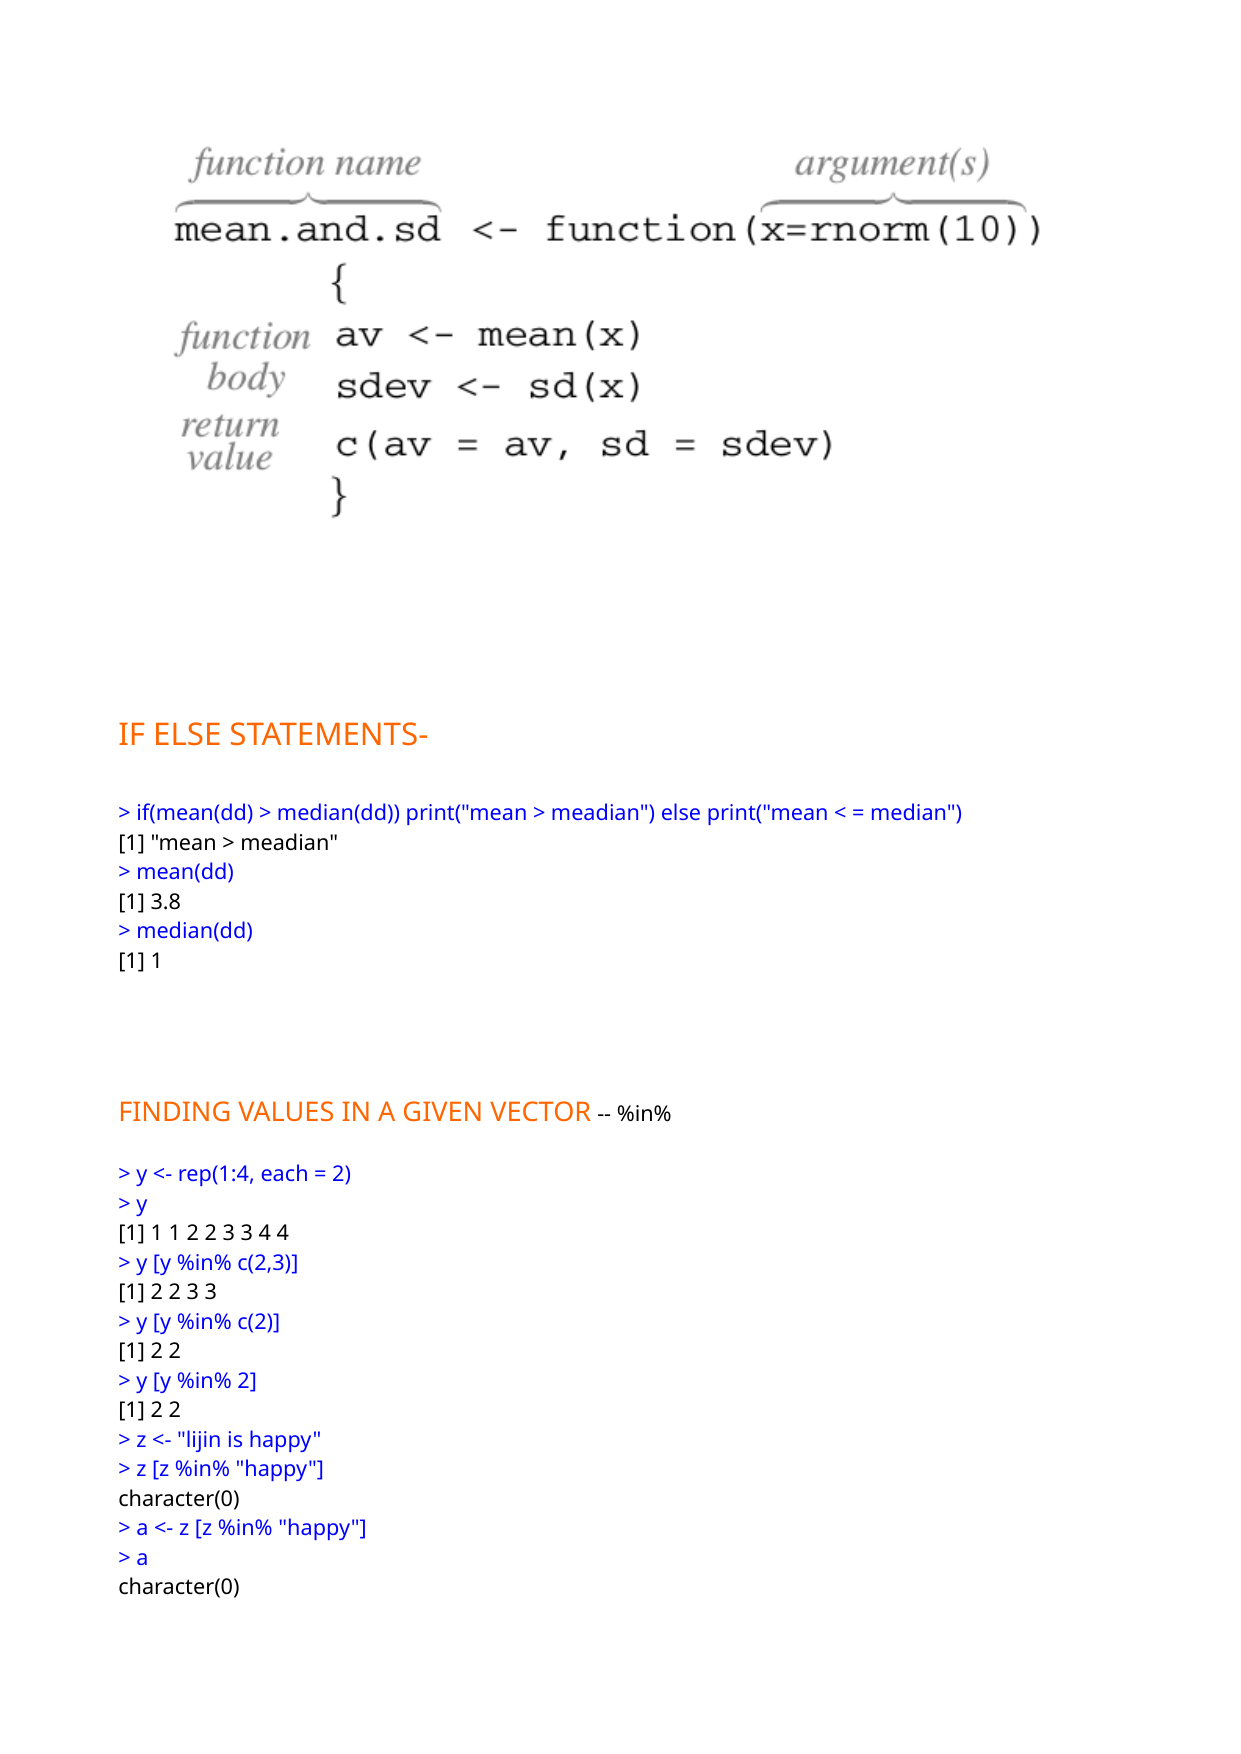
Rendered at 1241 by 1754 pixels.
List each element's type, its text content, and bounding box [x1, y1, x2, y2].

text [1] 1 [118, 945, 1122, 974]
text > y <- rep(1:4, each = 2) [118, 1159, 1122, 1188]
text > y [y %in% c(2)] [118, 1306, 1122, 1336]
text > if(mean(dd) > median(dd)) print("mean > meadian") else print("mean < = median") [118, 798, 1122, 827]
text [1] 3.8 [118, 886, 1122, 916]
text > y [118, 1188, 1122, 1218]
text IF ELSE STATEMENTS- [118, 712, 1122, 755]
text [1] 2 2 [118, 1394, 1122, 1424]
text character(0) [118, 1483, 1122, 1512]
text [1] "mean > meadian" [118, 827, 1122, 857]
text [1] 1 1 2 2 3 3 4 4 [118, 1218, 1122, 1247]
text > y [y %in% 2] [118, 1365, 1122, 1394]
text > median(dd) [118, 916, 1122, 945]
picture [132, 106, 1088, 523]
text > z [z %in% "happy"] [118, 1453, 1122, 1483]
text FINDING VALUES IN A GIVEN VECTOR -- %in% [118, 1092, 1122, 1129]
text > a [118, 1542, 1122, 1571]
text [1] 2 2 [118, 1336, 1122, 1365]
text [1] 2 2 3 3 [118, 1277, 1122, 1306]
text > z <- "lijin is happy" [118, 1424, 1122, 1453]
text > a <- z [z %in% "happy"] [118, 1512, 1122, 1542]
text > y [y %in% c(2,3)] [118, 1247, 1122, 1277]
text character(0) [118, 1571, 1122, 1601]
text > mean(dd) [118, 857, 1122, 886]
